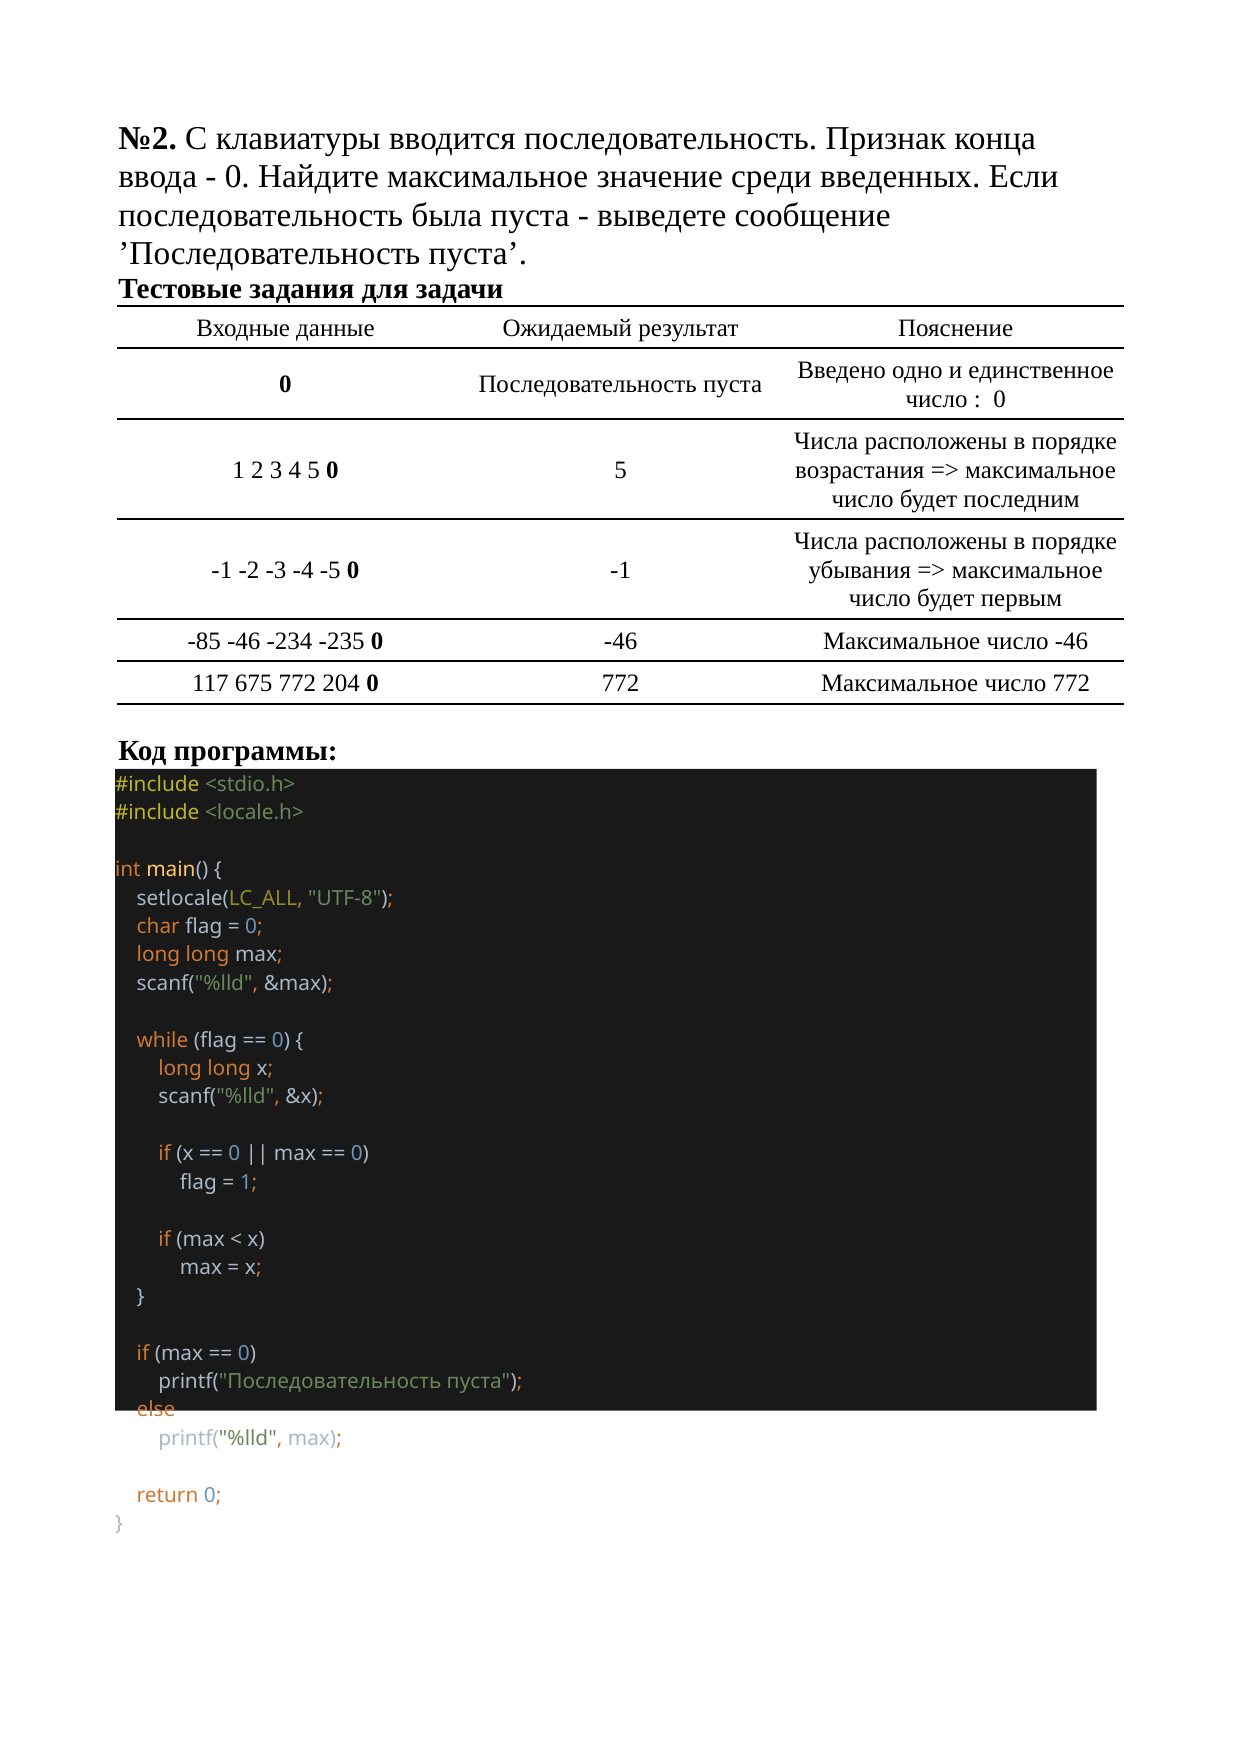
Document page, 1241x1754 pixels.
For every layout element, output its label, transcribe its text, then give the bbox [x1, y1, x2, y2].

table_cell Числа расположены в порядке убывания => максимальное число будет первым [788, 520, 1123, 618]
text №2. C клавиатуры вводится последовательность. Признак конца ввода - 0. Найдите максимальное значение среди введенных. Если последовательность была пуста - выведете сообщение ’Последовательность пуста’. [118, 118, 1122, 271]
table_header Пояснение [788, 307, 1123, 347]
table_cell 0 [117, 349, 453, 418]
text Тестовые задания для задачи [118, 271, 1122, 305]
table_header Входные данные [117, 307, 453, 347]
table_cell Максимальное число -46 [788, 620, 1123, 660]
table_cell Максимальное число 772 [788, 662, 1123, 702]
table_cell Последовательность пуста [453, 349, 787, 418]
table_cell Введено одно и единственное число : 0 [788, 349, 1123, 418]
table_cell 5 [453, 420, 787, 518]
table_cell 117 675 772 204 0 [117, 662, 453, 702]
table_cell -1 -2 -3 -4 -5 0 [117, 520, 453, 618]
table_header Ожидаемый результат [453, 307, 787, 347]
table_cell -85 -46 -234 -235 0 [117, 620, 453, 660]
table_cell 1 2 3 4 5 0 [117, 420, 453, 518]
table_cell -46 [453, 620, 787, 660]
text Код программы: [118, 733, 1122, 767]
table_cell 772 [453, 662, 787, 702]
table_cell Числа расположены в порядке возрастания => максимальное число будет последним [788, 420, 1123, 518]
table_cell -1 [453, 520, 787, 618]
